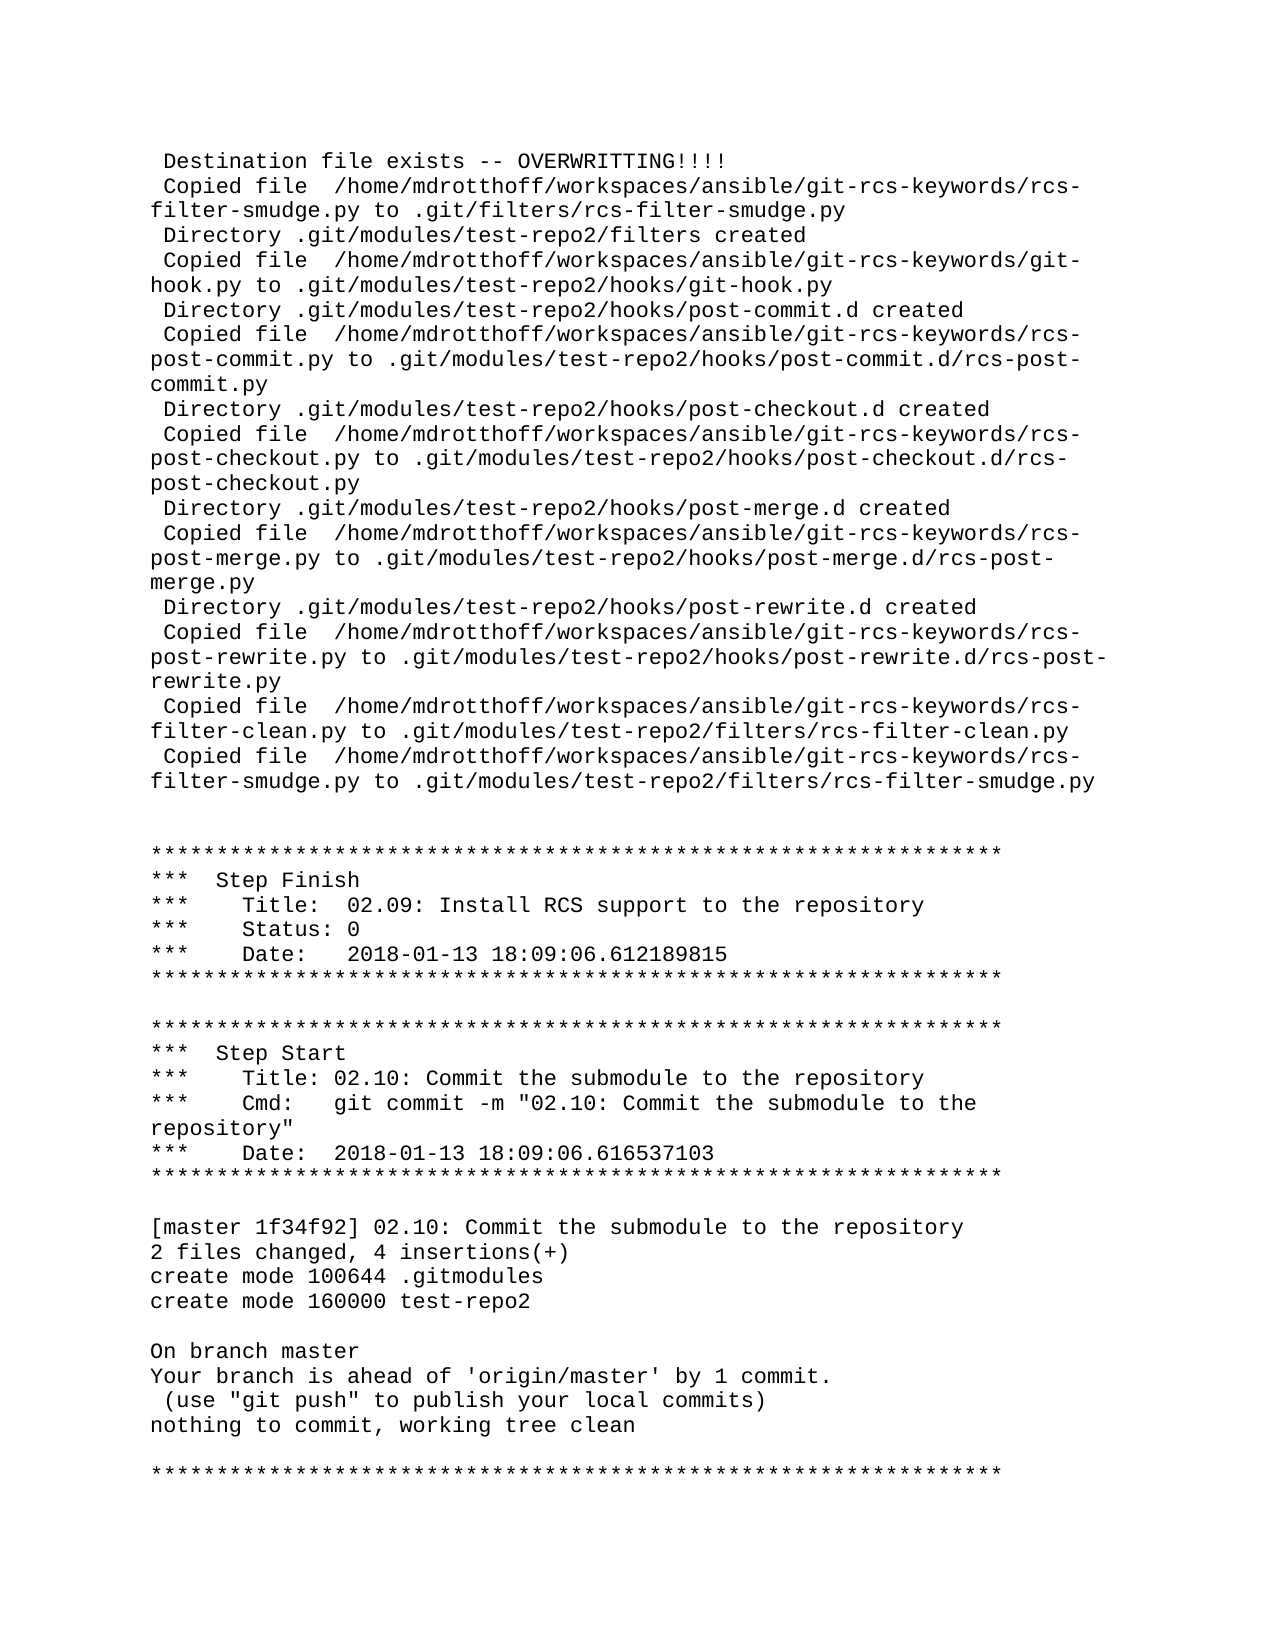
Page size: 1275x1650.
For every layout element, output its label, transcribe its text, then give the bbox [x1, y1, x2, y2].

text Copied file /home/mdrotthoff/workspaces/ansible/git-rcs-keywords/rcs-post-checkout.py to .git/modules/test-repo2/hooks/post-checkout.d/rcs-post-checkout.py [150, 423, 1125, 497]
text ***************************************************************** [150, 1018, 1125, 1042]
text Your branch is ahead of 'origin/master' by 1 commit. [150, 1365, 1125, 1389]
text *** Date: 2018-01-13 18:09:06.616537103 [150, 1142, 1125, 1166]
text Directory .git/modules/test-repo2/hooks/post-commit.d created [150, 299, 1125, 323]
text ***************************************************************** [150, 1464, 1125, 1489]
text Copied file /home/mdrotthoff/workspaces/ansible/git-rcs-keywords/rcs-filter-clean.py to .git/modules/test-repo2/filters/rcs-filter-clean.py [150, 695, 1125, 745]
text 2 files changed, 4 insertions(+) [150, 1241, 1125, 1266]
text [master 1f34f92] 02.10: Commit the submodule to the repository [150, 1216, 1125, 1241]
text *** Step Finish [150, 869, 1125, 894]
text Copied file /home/mdrotthoff/workspaces/ansible/git-rcs-keywords/rcs-post-merge.py to .git/modules/test-repo2/hooks/post-merge.d/rcs-post-merge.py [150, 522, 1125, 596]
text Destination file exists -- OVERWRITTING!!!! [150, 150, 1125, 175]
text nothing to commit, working tree clean [150, 1414, 1125, 1439]
text *** Status: 0 [150, 918, 1125, 943]
text Directory .git/modules/test-repo2/filters created [150, 224, 1125, 249]
text *** Step Start [150, 1042, 1125, 1067]
text Copied file /home/mdrotthoff/workspaces/ansible/git-rcs-keywords/rcs-post-rewrite.py to .git/modules/test-repo2/hooks/post-rewrite.d/rcs-post-rewrite.py [150, 621, 1125, 695]
text create mode 100644 .gitmodules [150, 1266, 1125, 1290]
text *** Cmd: git commit -m "02.10: Commit the submodule to the repository" [150, 1092, 1125, 1142]
text *** Title: 02.09: Install RCS support to the repository [150, 894, 1125, 918]
text Copied file /home/mdrotthoff/workspaces/ansible/git-rcs-keywords/rcs-filter-smudge.py to .git/modules/test-repo2/filters/rcs-filter-smudge.py [150, 745, 1125, 794]
text Copied file /home/mdrotthoff/workspaces/ansible/git-rcs-keywords/rcs-post-commit.py to .git/modules/test-repo2/hooks/post-commit.d/rcs-post-commit.py [150, 323, 1125, 398]
text Directory .git/modules/test-repo2/hooks/post-merge.d created [150, 497, 1125, 522]
text ***************************************************************** [150, 844, 1125, 869]
text (use "git push" to publish your local commits) [150, 1389, 1125, 1414]
text *** Title: 02.10: Commit the submodule to the repository [150, 1067, 1125, 1092]
text On branch master [150, 1340, 1125, 1365]
text Copied file /home/mdrotthoff/workspaces/ansible/git-rcs-keywords/rcs-filter-smudge.py to .git/filters/rcs-filter-smudge.py [150, 175, 1125, 224]
text create mode 160000 test-repo2 [150, 1290, 1125, 1315]
text Copied file /home/mdrotthoff/workspaces/ansible/git-rcs-keywords/git-hook.py to .git/modules/test-repo2/hooks/git-hook.py [150, 249, 1125, 299]
text ***************************************************************** [150, 1166, 1125, 1191]
text ***************************************************************** [150, 968, 1125, 993]
text Directory .git/modules/test-repo2/hooks/post-checkout.d created [150, 398, 1125, 423]
text Directory .git/modules/test-repo2/hooks/post-rewrite.d created [150, 596, 1125, 621]
text *** Date: 2018-01-13 18:09:06.612189815 [150, 943, 1125, 968]
